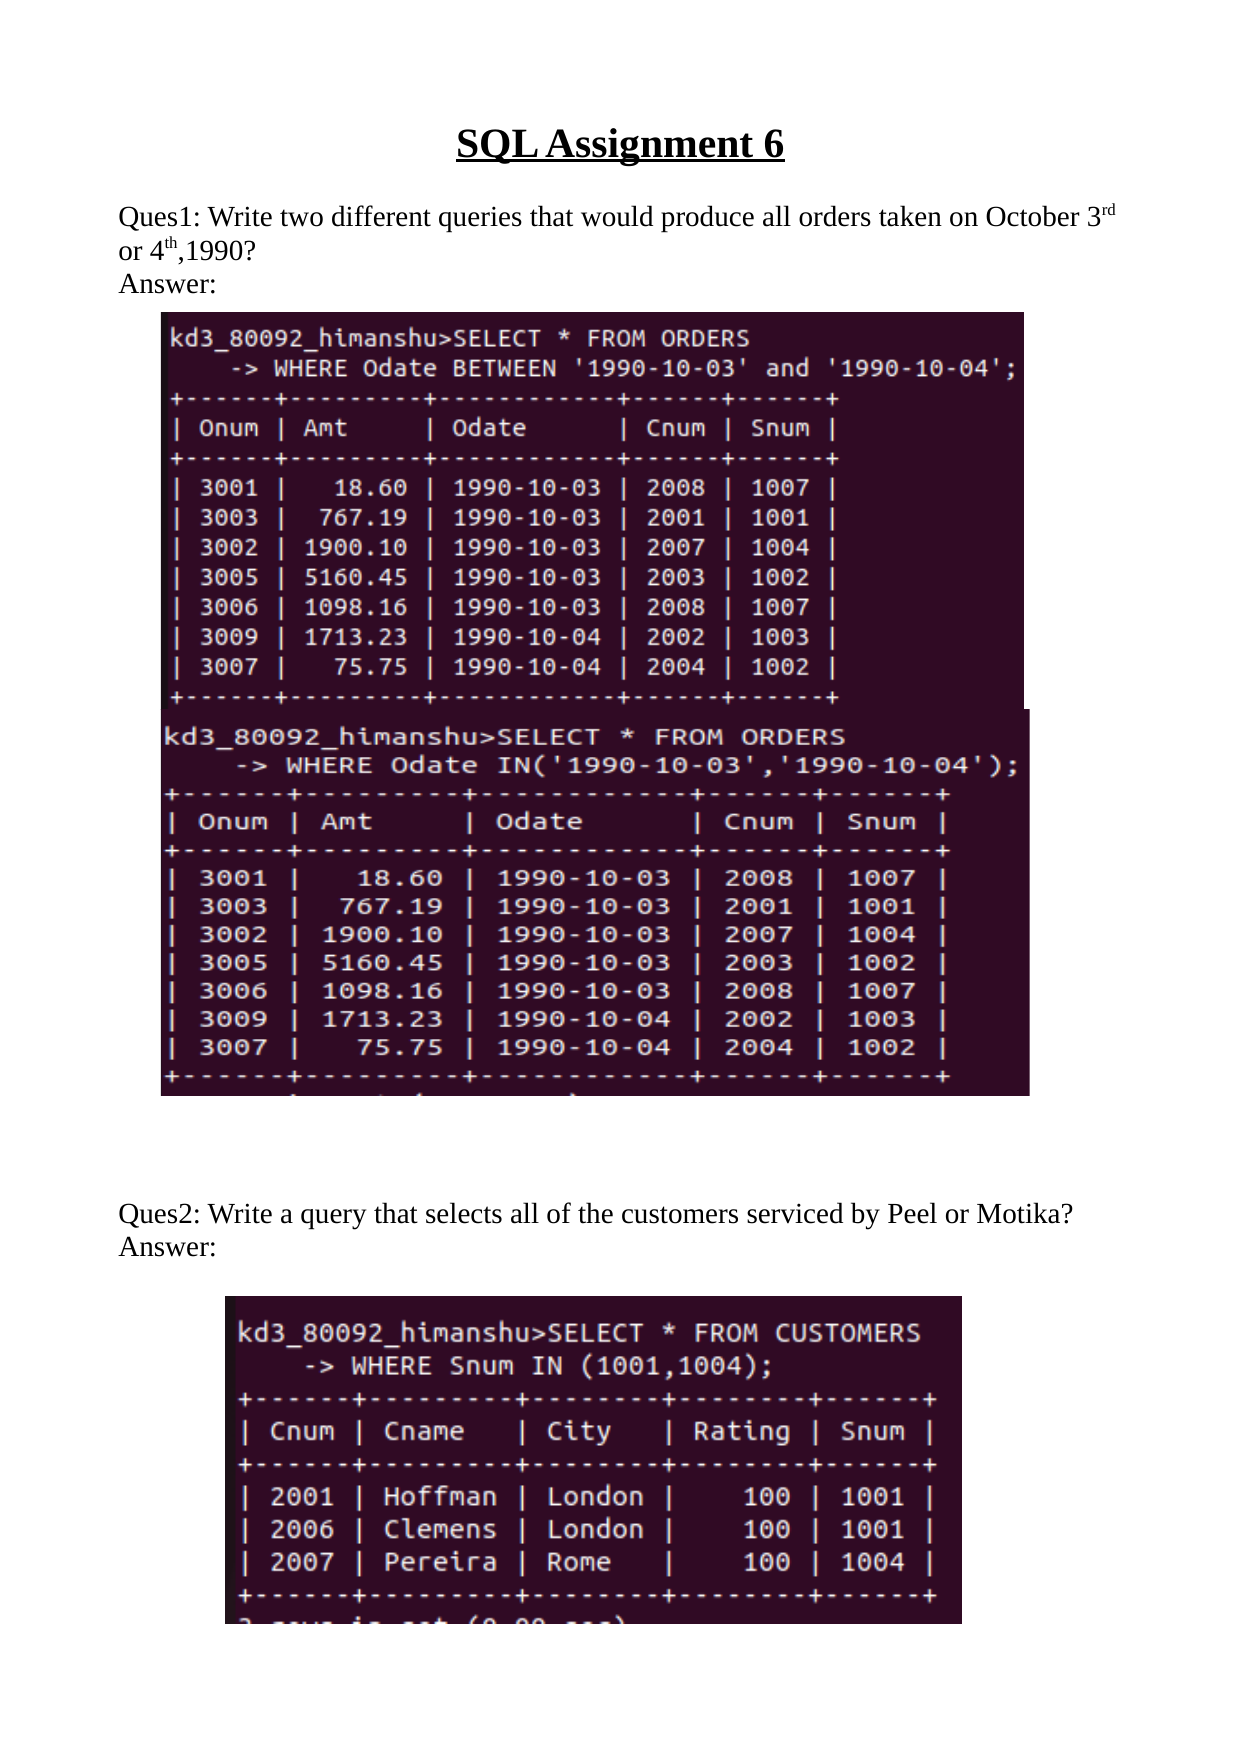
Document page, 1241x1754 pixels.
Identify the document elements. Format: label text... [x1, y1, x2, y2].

text Answer: [118, 267, 1122, 300]
picture [160, 312, 1030, 1096]
text Answer: [118, 1229, 1122, 1263]
text Ques1: Write two different queries that would produce all orders taken on October 3rd or 4th,1990? [118, 199, 1122, 267]
text Ques2: Write a query that selects all of the customers serviced by Peel or Motika? [118, 1196, 1122, 1229]
picture [225, 1296, 962, 1624]
text SQL Assignment 6 [118, 118, 1122, 166]
